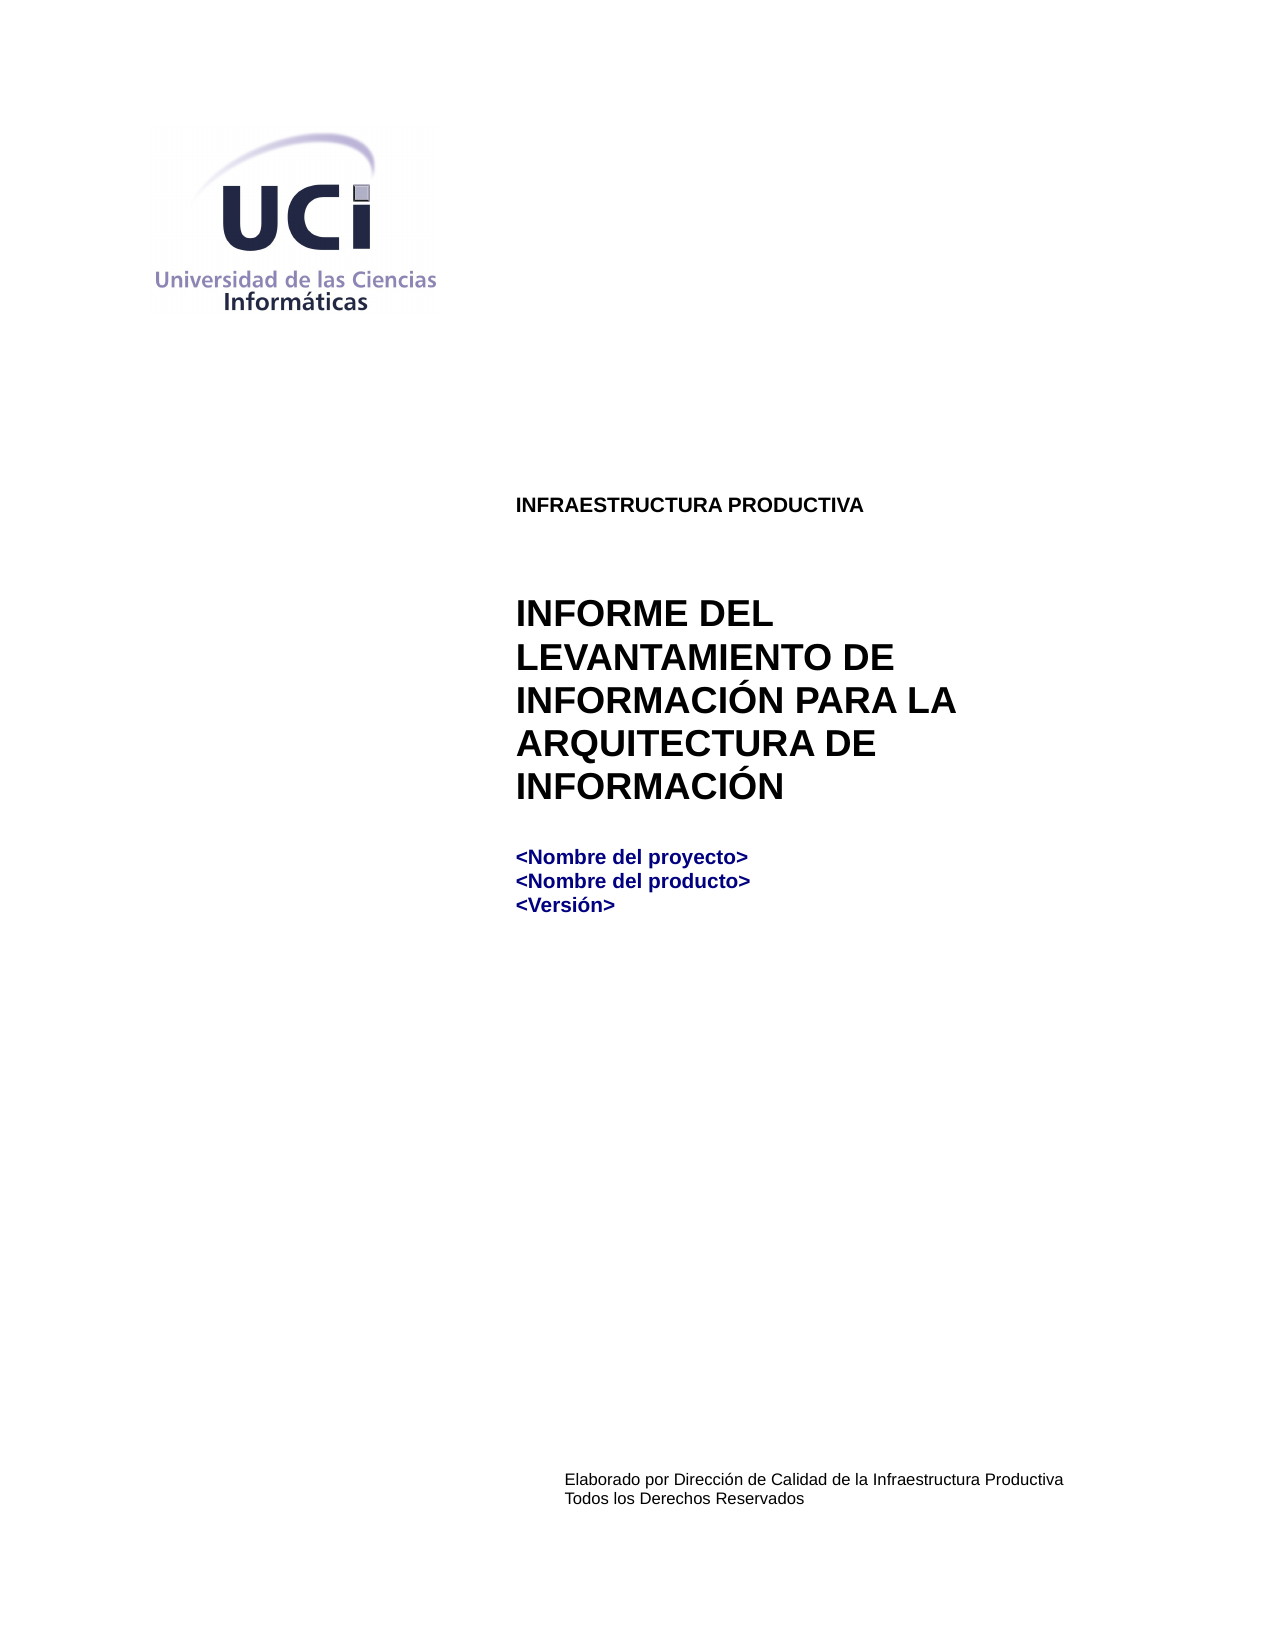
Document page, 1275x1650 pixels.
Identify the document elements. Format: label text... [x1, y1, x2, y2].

table_cell [118, 455, 504, 554]
table_cell Informe del Levantamiento de Información para la Arquitectura de Información <Nombre del proyecto> <Nombre del producto> <Versión> [504, 554, 1041, 941]
table_cell INFRAESTRUCTURA PRODUCTIVA [504, 455, 1041, 554]
table_header [504, 118, 1041, 455]
table_cell [118, 554, 504, 941]
picture [151, 127, 438, 316]
table_header [118, 118, 504, 455]
